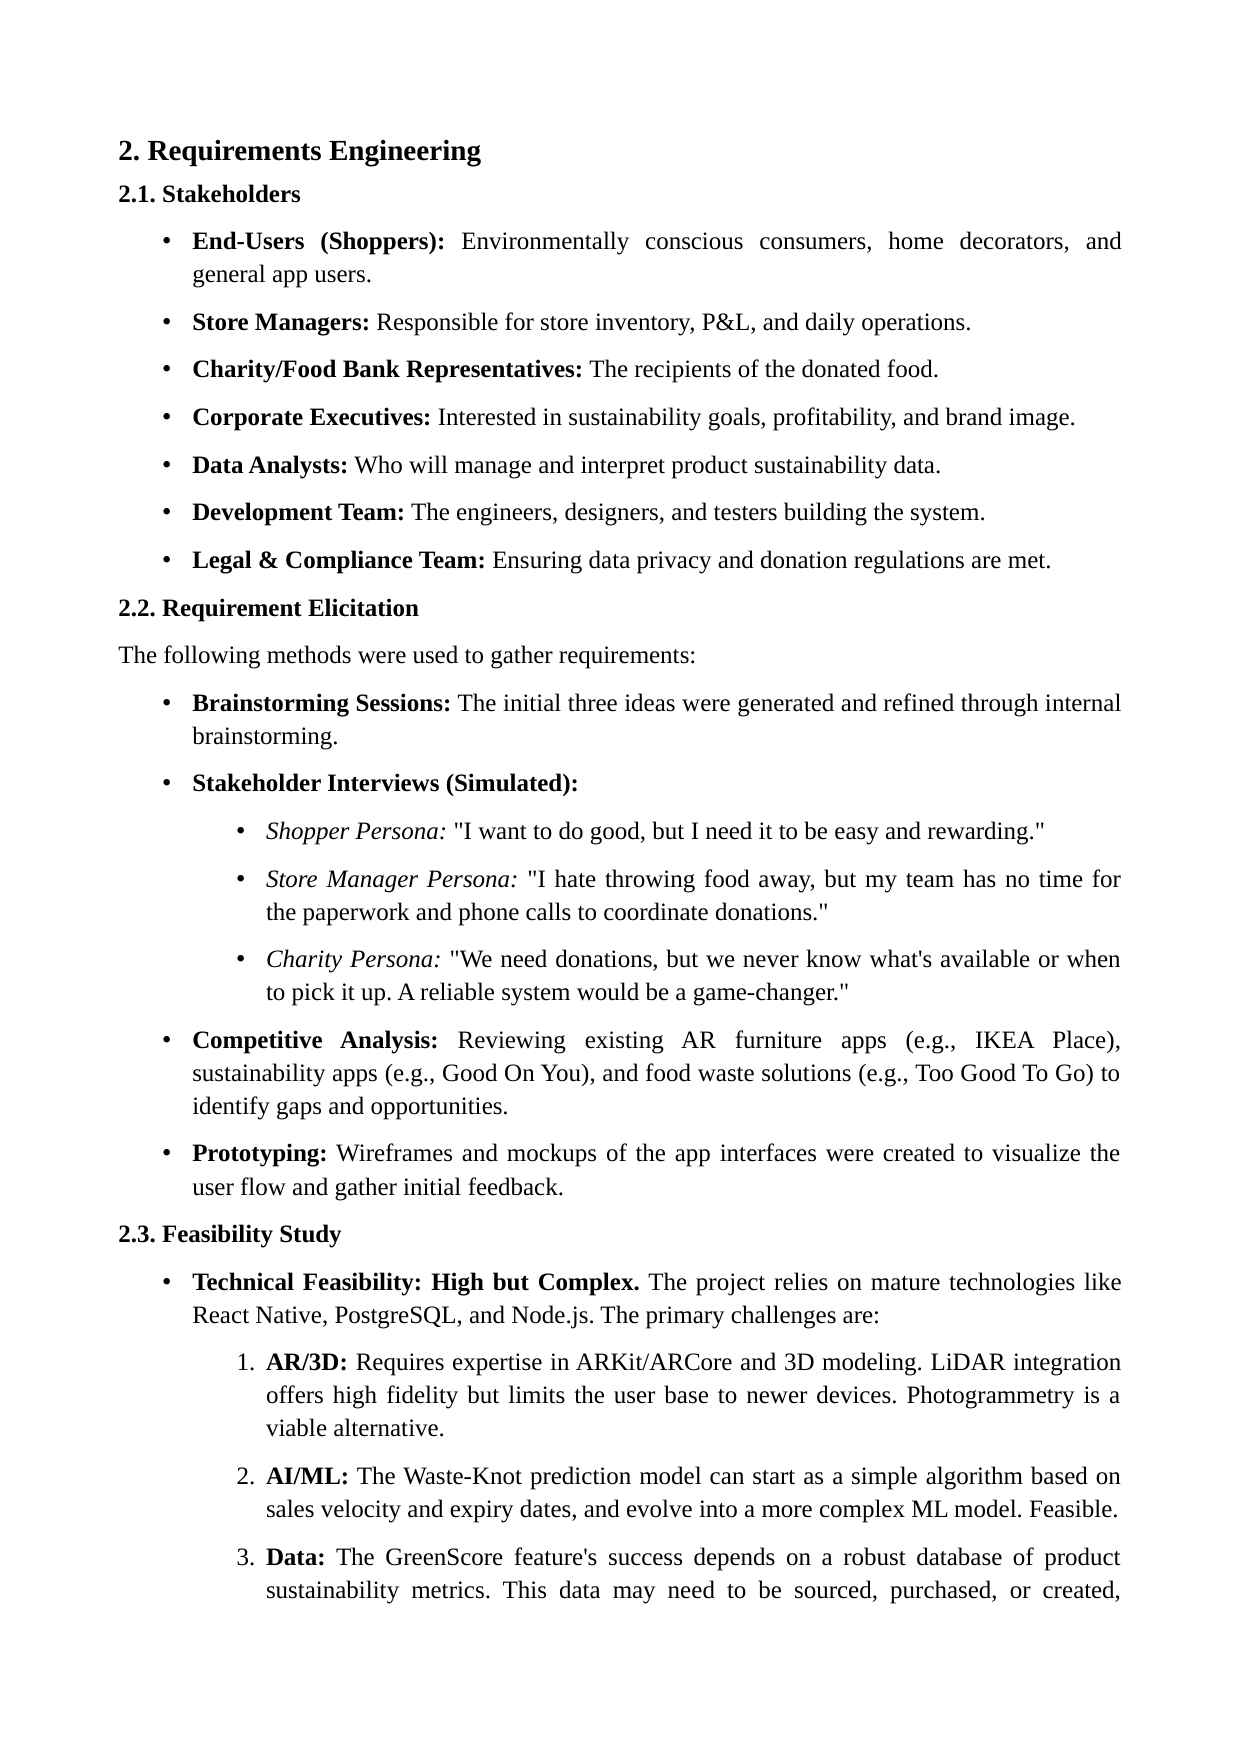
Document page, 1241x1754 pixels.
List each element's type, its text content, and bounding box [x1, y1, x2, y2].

list AR/3D: Requires expertise in ARKit/ARCore and 3D modeling. LiDAR integration offers high fidelity but limits the user base to newer devices. Photogrammetry is a viable alternative. [236, 1347, 1122, 1442]
list Technical Feasibility: High but Complex. The project relies on mature technologies like React Native, PostgreSQL, and Node.js. The primary challenges are: [162, 1267, 1122, 1328]
list Data Analysts: Who will manage and interpret product sustainability data. [162, 450, 1122, 478]
list Charity/Food Bank Representatives: The recipients of the donated food. [162, 354, 1122, 383]
list Prototyping: Wireframes and mockups of the app interfaces were created to visualize the user flow and gather initial feedback. [162, 1138, 1122, 1200]
list Competitive Analysis: Reviewing existing AR furniture apps (e.g., IKEA Place), sustainability apps (e.g., Good On You), and food waste solutions (e.g., Too Good To Go) to identify gaps and opportunities. [162, 1025, 1122, 1120]
list Data: The GreenScore feature's success depends on a robust database of product sustainability metrics. This data may need to be sourced, purchased, or created, [236, 1542, 1122, 1603]
list Store Manager Persona: "I hate throwing food away, but my team has no time for the paperwork and phone calls to coordinate donations." [236, 864, 1122, 925]
text The following methods were used to gather requirements: [118, 640, 1122, 669]
list Stakeholder Interviews (Simulated): [162, 768, 1122, 797]
list Legal & Compliance Team: Ensuring data privacy and donation regulations are met. [162, 545, 1122, 574]
list Corporate Executives: Interested in sustainability goals, profitability, and brand image. [162, 402, 1122, 431]
list AI/ML: The Waste-Knot prediction model can start as a simple algorithm based on sales velocity and expiry dates, and evolve into a more complex ML model. Feasible. [236, 1461, 1122, 1523]
list Shopper Persona: "I want to do good, but I need it to be easy and rewarding." [236, 816, 1122, 845]
subtitle 2.2. Requirement Elicitation [118, 593, 1122, 621]
list Brainstorming Sessions: The initial three ideas were generated and refined through internal brainstorming. [162, 688, 1122, 749]
list End-Users (Shoppers): Environmentally conscious consumers, home decorators, and general app users. [162, 226, 1122, 288]
subtitle 2. Requirements Engineering [118, 133, 1122, 166]
list Store Managers: Responsible for store inventory, P&L, and daily operations. [162, 307, 1122, 336]
subtitle 2.1. Stakeholders [118, 179, 1122, 207]
list Charity Persona: "We need donations, but we never know what's available or when to pick it up. A reliable system would be a game-changer." [236, 944, 1122, 1006]
subtitle 2.3. Feasibility Study [118, 1219, 1122, 1248]
list Development Team: The engineers, designers, and testers building the system. [162, 497, 1122, 526]
